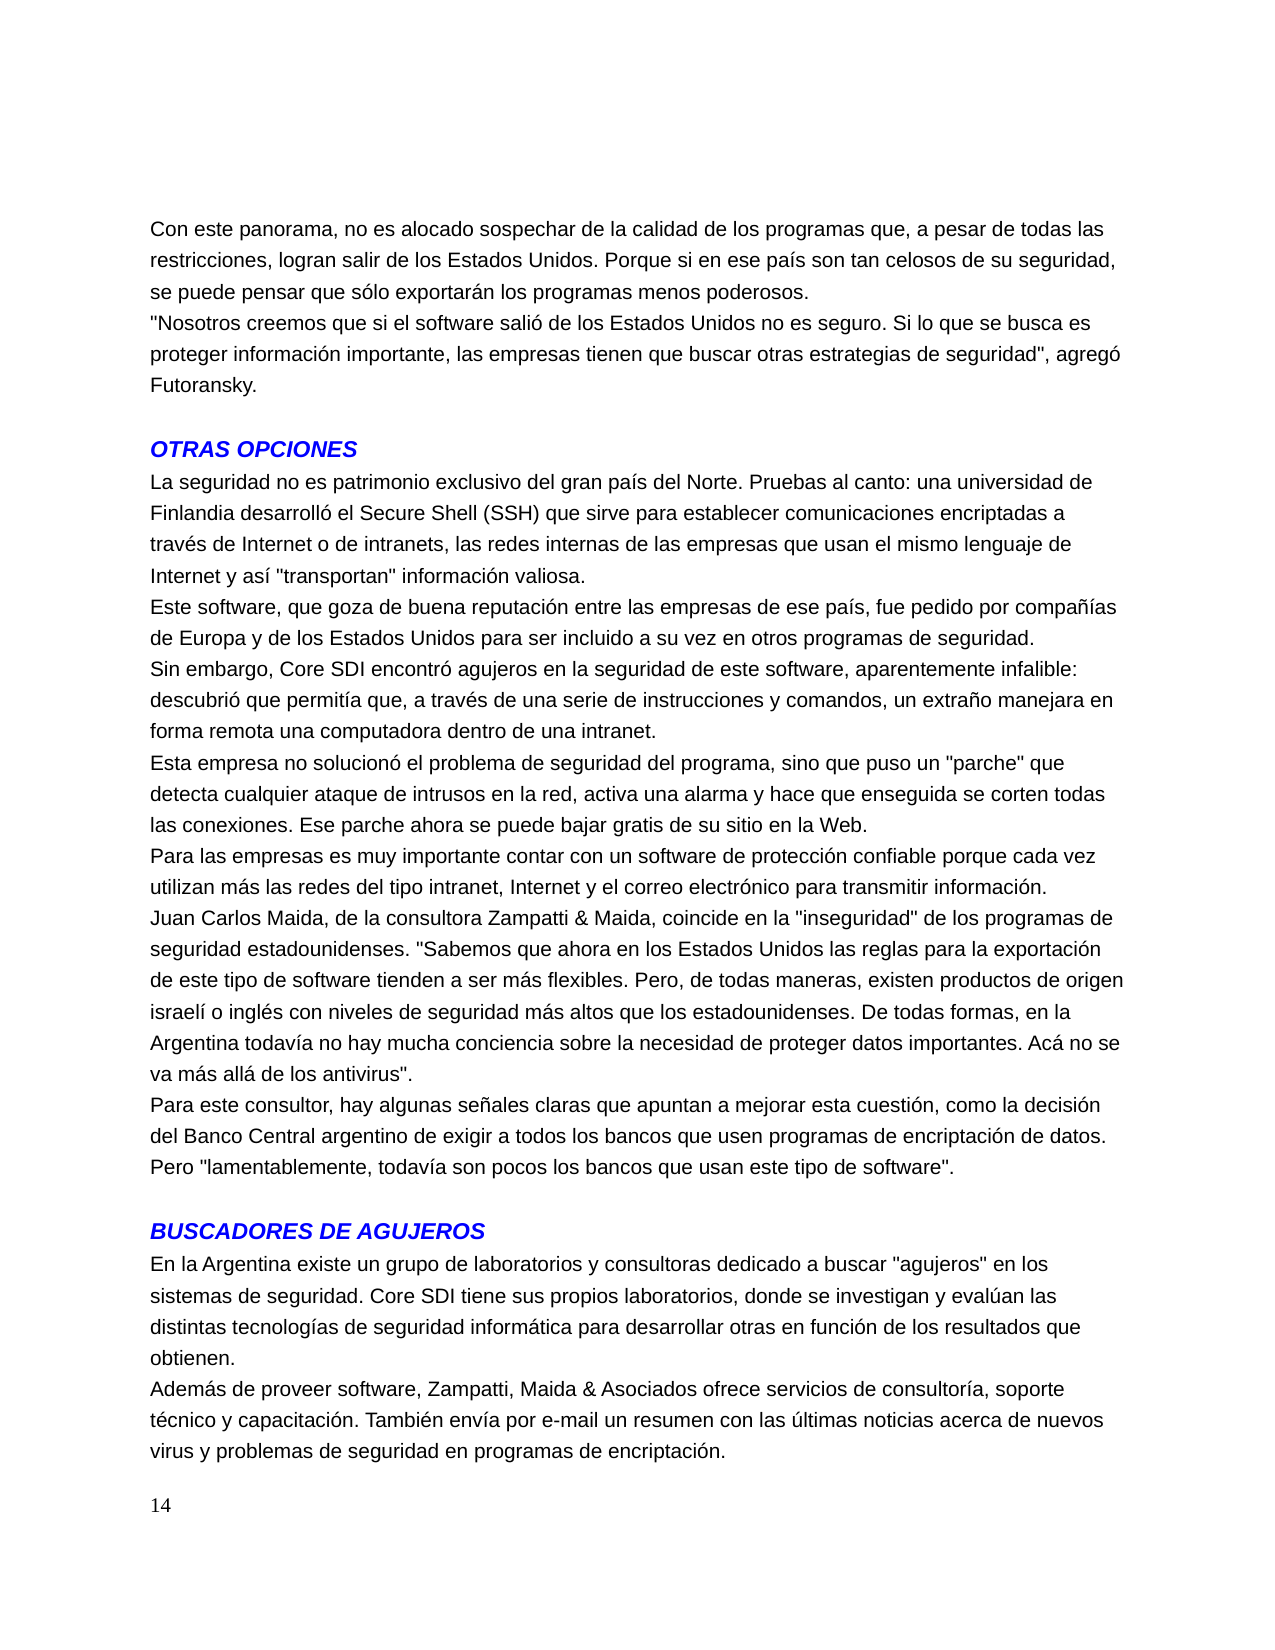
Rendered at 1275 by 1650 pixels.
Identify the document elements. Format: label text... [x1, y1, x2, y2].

text Para las empresas es muy importante contar con un software de protección confiable porque cada vez utilizan más las redes del tipo intranet, Internet y el correo electrónico para transmitir información. [150, 844, 1125, 899]
text Este software, que goza de buena reputación entre las empresas de ese país, fue pedido por compañías de Europa y de los Estados Unidos para ser incluido a su vez en otros programas de seguridad. [150, 594, 1125, 650]
text Con este panorama, no es alocado sospechar de la calidad de los programas que, a pesar de todas las restricciones, logran salir de los Estados Unidos. Porque si en ese país son tan celosos de su seguridad, se puede pensar que sólo exportarán los programas menos poderosos. [150, 217, 1125, 303]
text OTRAS OPCIONES [150, 404, 1125, 462]
text Juan Carlos Maida, de la consultora Zampatti & Maida, coincide en la "inseguridad" de los programas de seguridad estadounidenses. "Sabemos que ahora en los Estados Unidos las reglas para la exportación de este tipo de software tienden a ser más flexibles. Pero, de todas maneras, existen productos de origen israelí o inglés con niveles de seguridad más altos que los estadounidenses. De todas formas, en la Argentina todavía no hay mucha conciencia sobre la necesidad de proteger datos importantes. Acá no se va más allá de los antivirus". [150, 906, 1125, 1086]
text BUSCADORES DE AGUJEROS [150, 1186, 1125, 1244]
text En la Argentina existe un grupo de laboratorios y consultoras dedicado a buscar "agujeros" en los sistemas de seguridad. Core SDI tiene sus propios laboratorios, donde se investigan y evalúan las distintas tecnologías de seguridad informática para desarrollar otras en función de los resultados que obtienen. [150, 1252, 1125, 1370]
text Para este consultor, hay algunas señales claras que apuntan a mejorar esta cuestión, como la decisión del Banco Central argentino de exigir a todos los bancos que usen programas de encriptación de datos. Pero "lamentablemente, todavía son pocos los bancos que usan este tipo de software". [150, 1093, 1125, 1179]
text Además de proveer software, Zampatti, Maida & Asociados ofrece servicios de consultoría, soporte técnico y capacitación. También envía por e-mail un resumen con las últimas noticias acerca de nuevos virus y problemas de seguridad en programas de encriptación. [150, 1377, 1125, 1463]
text Esta empresa no solucionó el problema de seguridad del programa, sino que puso un "parche" que detecta cualquier ataque de intrusos en la red, activa una alarma y hace que enseguida se corten todas las conexiones. Ese parche ahora se puede bajar gratis de su sitio en la Web. [150, 750, 1125, 837]
text "Nosotros creemos que si el software salió de los Estados Unidos no es seguro. Si lo que se busca es proteger información importante, las empresas tienen que buscar otras estrategias de seguridad", agregó Futoransky. [150, 311, 1125, 397]
text La seguridad no es patrimonio exclusivo del gran país del Norte. Pruebas al canto: una universidad de Finlandia desarrolló el Secure Shell (SSH) que sirve para establecer comunicaciones encriptadas a través de Internet o de intranets, las redes internas de las empresas que usan el mismo lenguaje de Internet y así "transportan" información valiosa. [150, 470, 1125, 587]
text Sin embargo, Core SDI encontró agujeros en la seguridad de este software, aparentemente infalible: descubrió que permitía que, a través de una serie de instrucciones y comandos, un extraño manejara en forma remota una computadora dentro de una intranet. [150, 657, 1125, 743]
